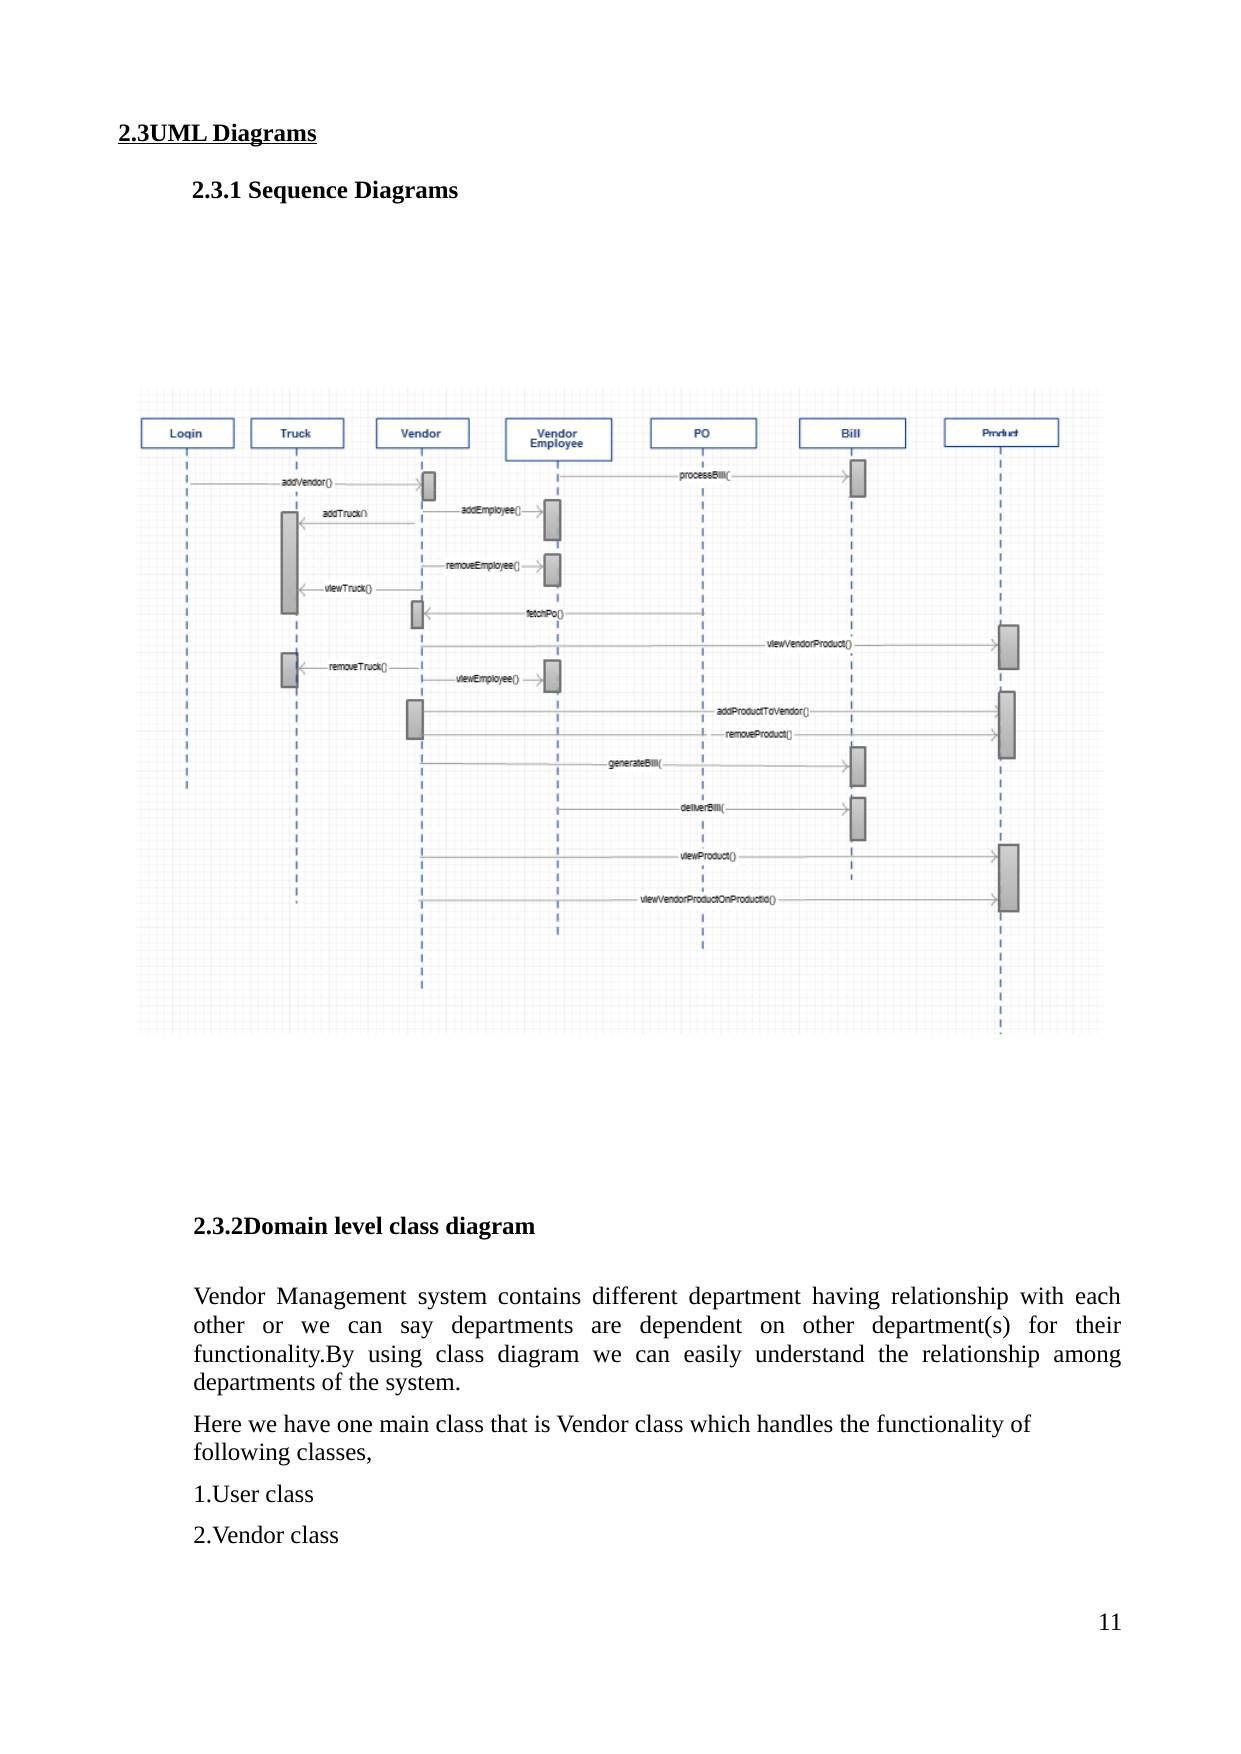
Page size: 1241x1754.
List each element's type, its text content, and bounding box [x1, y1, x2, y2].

list Vendor Management system contains different department having relationship with each other or we can say departments are dependent on other department(s) for their functionality.By using class diagram we can easily understand the relationship among departments of the system. [156, 1281, 1122, 1396]
text 2.3.1 Sequence Diagrams [118, 176, 1122, 204]
text 2.3UML Diagrams [118, 118, 1122, 147]
picture [136, 387, 1104, 1068]
list Here we have one main class that is Vendor class which handles the functionality of following classes, [156, 1409, 1122, 1466]
list 1.User class [156, 1479, 1122, 1507]
list 2.3.2Domain level class diagram [156, 1211, 1122, 1240]
list 2.Vendor class [156, 1520, 1122, 1549]
